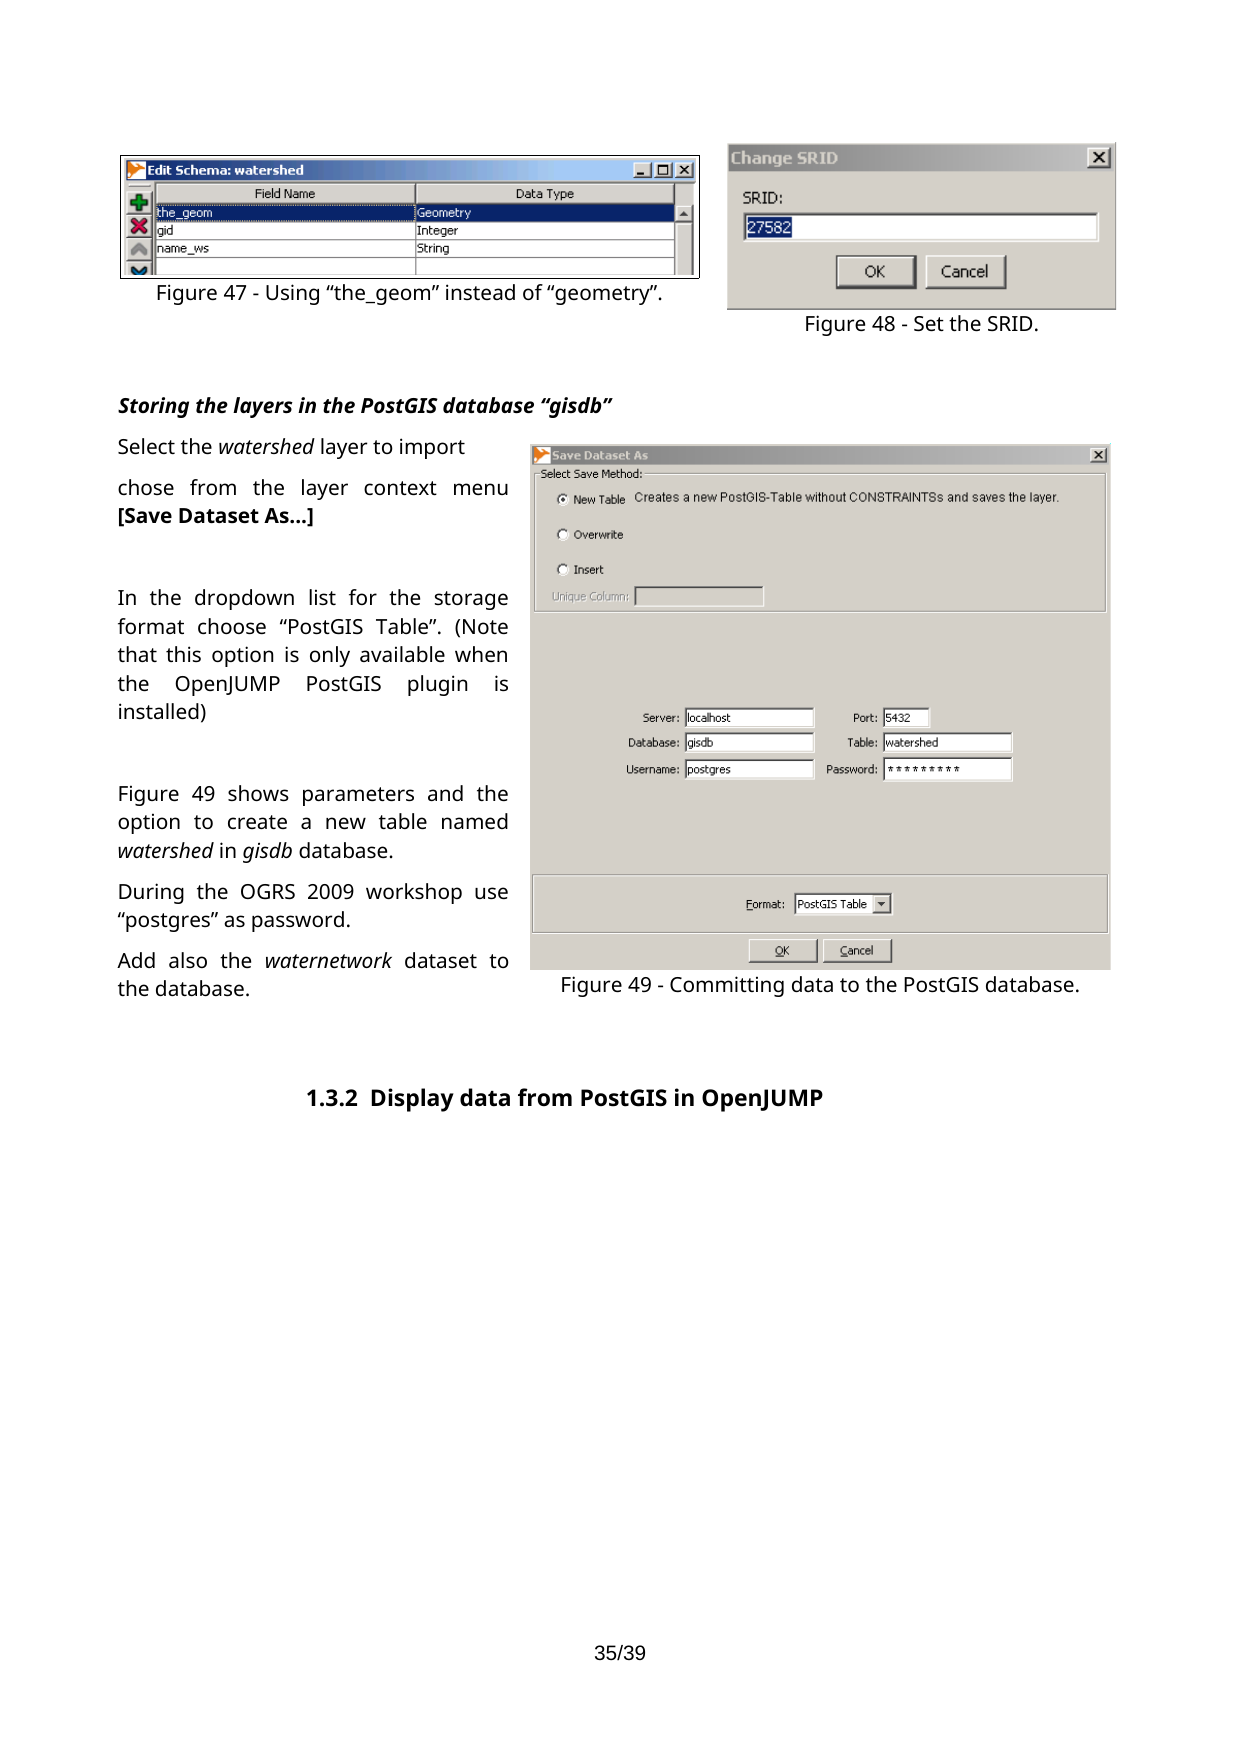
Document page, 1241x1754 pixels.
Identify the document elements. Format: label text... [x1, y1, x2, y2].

table_header [118, 89, 1123, 129]
picture [727, 142, 1117, 310]
text Storing the layers in the PostGIS database “gisdb” [118, 391, 1122, 419]
picture [529, 443, 1111, 970]
table_header [509, 432, 1122, 1056]
picture [123, 158, 696, 275]
table_cell [721, 130, 1123, 142]
list 1.3.2 Display data from PostGIS in OpenJUMP [268, 1081, 1122, 1113]
table_cell [118, 143, 721, 366]
table_cell [721, 143, 1123, 366]
table_header Select the watershed layer to import chose from the layer context menu [Save Dataset As...] In the dropdown list for the storage format choose “PostGIS Table”. (Note that this option is only available when the OpenJUMP PostGIS plugin is installed) Figure 49 shows parameters and the option to create a new table named watershed in gisdb database. During the OGRS 2009 workshop use “postgres” as password. Add also the waternetwork dataset to the database. [117, 432, 509, 1056]
table_cell [118, 130, 721, 142]
